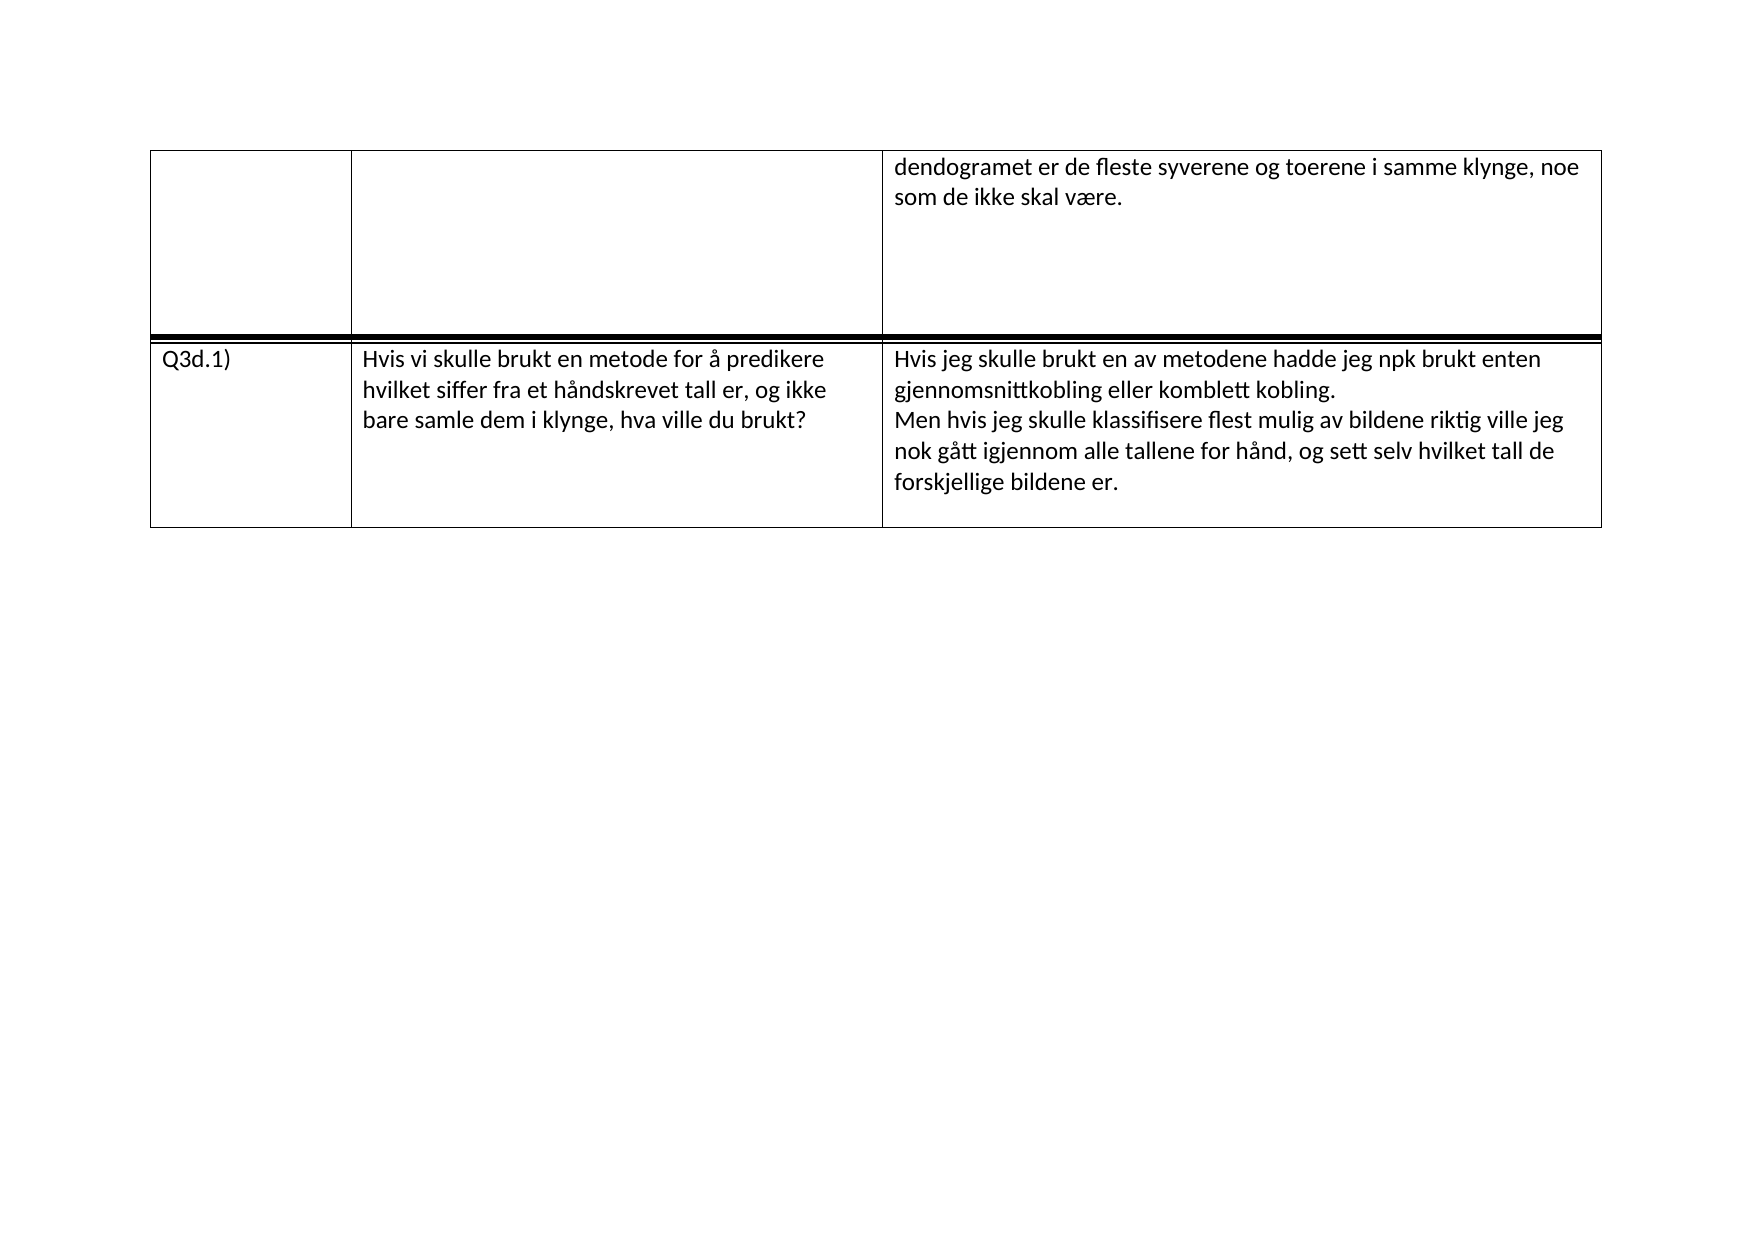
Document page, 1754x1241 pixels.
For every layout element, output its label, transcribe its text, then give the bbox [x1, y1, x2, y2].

table_cell Q3d.1) [151, 344, 351, 527]
table_cell dendogramet er de fleste syverene og toerene i samme klynge, noe som de ikke skal være. [883, 151, 1601, 334]
table_cell [151, 151, 351, 334]
table_cell [352, 151, 882, 334]
table_cell Hvis vi skulle brukt en metode for å predikere hvilket siffer fra et håndskrevet tall er, og ikke bare samle dem i klynge, hva ville du brukt? [352, 344, 882, 527]
table_cell Hvis jeg skulle brukt en av metodene hadde jeg npk brukt enten gjennomsnittkobling eller komblett kobling. Men hvis jeg skulle klassifisere flest mulig av bildene riktig ville jeg nok gått igjennom alle tallene for hånd, og sett selv hvilket tall de forskjellige bildene er. [883, 344, 1601, 527]
